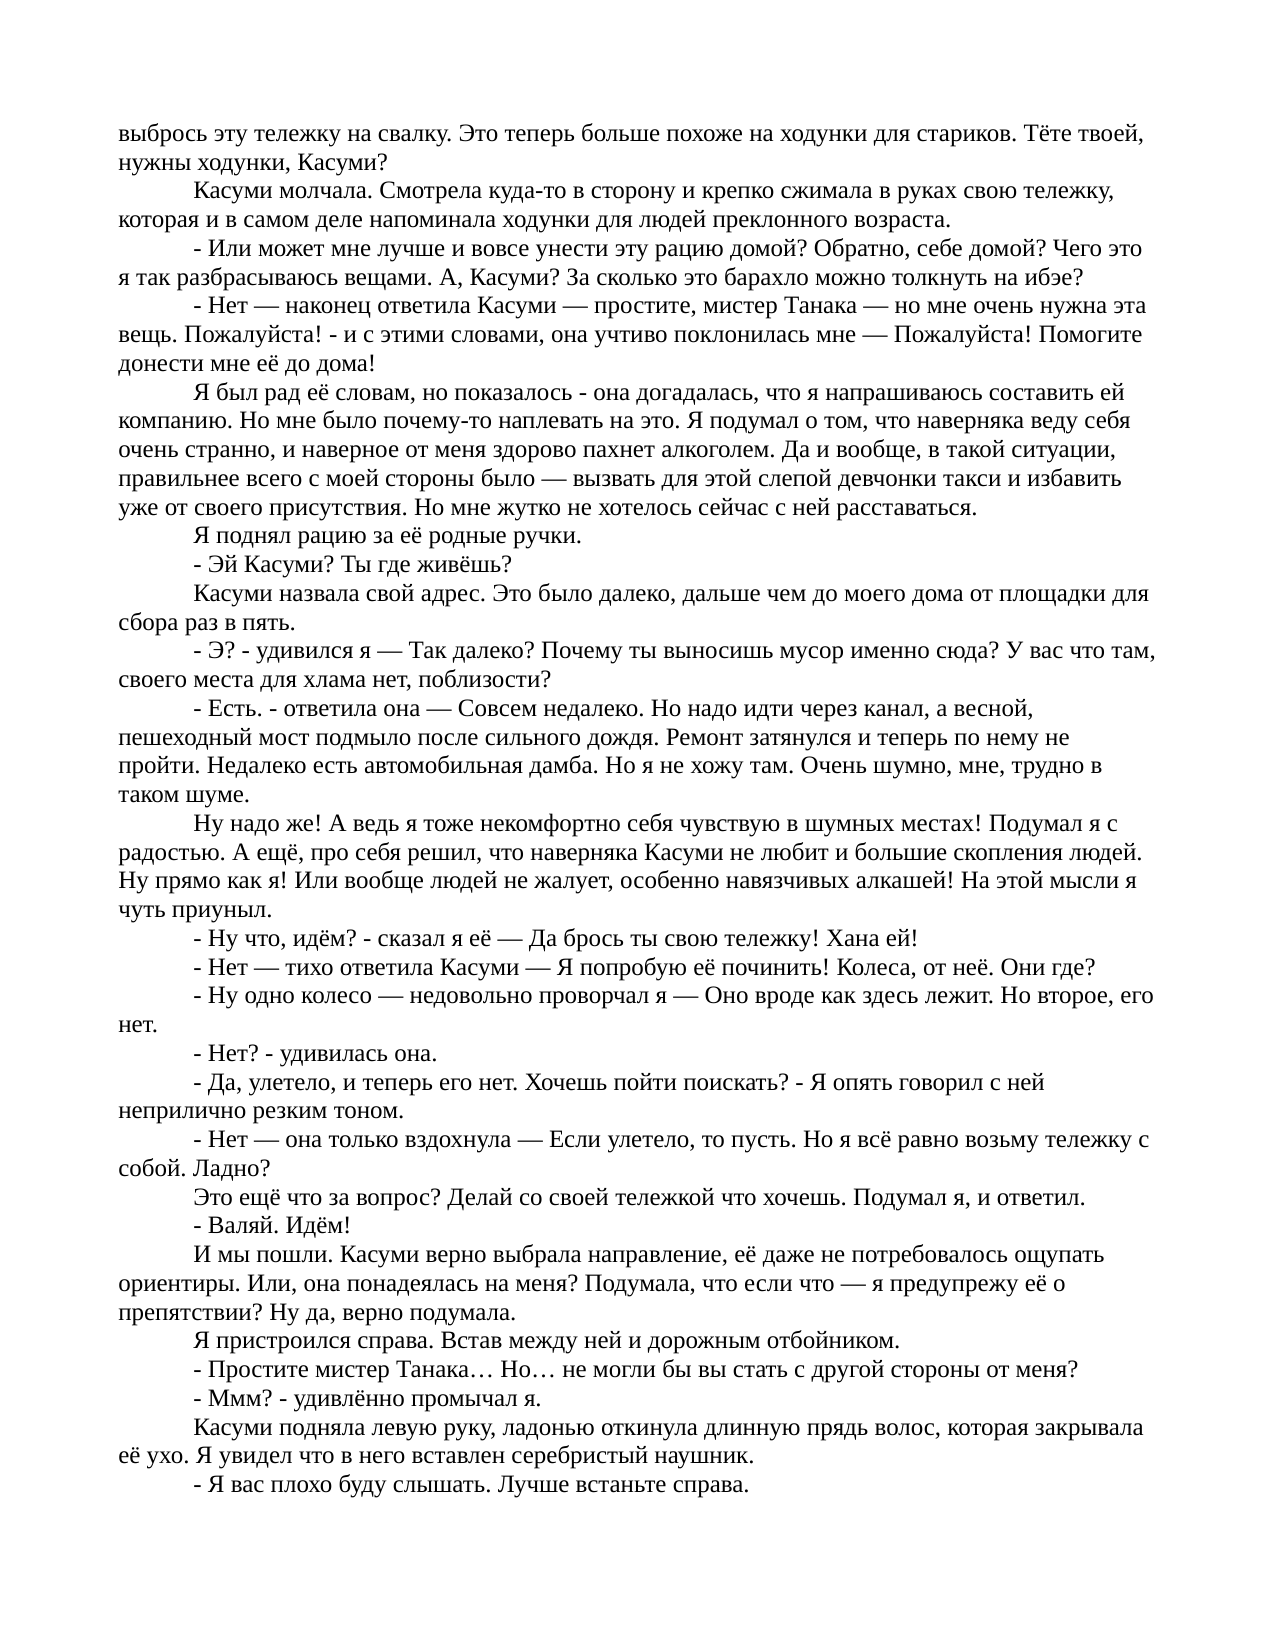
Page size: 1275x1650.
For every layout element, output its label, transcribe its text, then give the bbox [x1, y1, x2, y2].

text - Ну что, идём? - сказал я её — Да брось ты свою тележку! Хана ей! [118, 923, 1157, 952]
text - Э? - удивился я — Так далеко? Почему ты выносишь мусор именно сюда? У вас что там, своего места для хлама нет, поблизости? [118, 636, 1157, 693]
text - Я вас плохо буду слышать. Лучше встаньте справа. [118, 1469, 1157, 1498]
text Это ещё что за вопрос? Делай со своей тележкой что хочешь. Подумал я, и ответил. [118, 1182, 1157, 1211]
text - Эй Касуми? Ты где живёшь? [118, 549, 1157, 578]
text И мы пошли. Касуми верно выбрала направление, её даже не потребовалось ощупать ориентиры. Или, она понадеялась на меня? Подумала, что если что — я предупрежу её о препятствии? Ну да, верно подумала. [118, 1239, 1157, 1326]
text Я пристроился справа. Встав между ней и дорожным отбойником. [118, 1326, 1157, 1354]
text - Нет — наконец ответила Касуми — простите, мистер Танака — но мне очень нужна эта вещь. Пожалуйста! - и с этими словами, она учтиво поклонилась мне — Пожалуйста! Помогите донести мне её до дома! [118, 291, 1157, 377]
text - Валяй. Идём! [118, 1211, 1157, 1239]
text - Нет — она только вздохнула — Если улетело, то пусть. Но я всё равно возьму тележку с собой. Ладно? [118, 1124, 1157, 1182]
text - Простите мистер Танака… Но… не могли бы вы стать с другой стороны от меня? [118, 1354, 1157, 1383]
text выбрось эту тележку на свалку. Это теперь больше похоже на ходунки для стариков. Тёте твоей, нужны ходунки, Касуми? [118, 118, 1157, 176]
text - Ммм? - удивлённо промычал я. [118, 1383, 1157, 1412]
text - Нет? - удивилась она. [118, 1038, 1157, 1067]
text - Нет — тихо ответила Касуми — Я попробую её починить! Колеса, от неё. Они где? [118, 952, 1157, 981]
text Касуми молчала. Смотрела куда-то в сторону и крепко сжимала в руках свою тележку, которая и в самом деле напоминала ходунки для людей преклонного возраста. [118, 176, 1157, 233]
text Я поднял рацию за её родные ручки. [118, 521, 1157, 549]
text - Есть. - ответила она — Совсем недалеко. Но надо идти через канал, а весной, пешеходный мост подмыло после сильного дождя. Ремонт затянулся и теперь по нему не пройти. Недалеко есть автомобильная дамба. Но я не хожу там. Очень шумно, мне, трудно в таком шуме. [118, 693, 1157, 808]
text Я был рад её словам, но показалось - она догадалась, что я напрашиваюсь составить ей компанию. Но мне было почему-то наплевать на это. Я подумал о том, что наверняка веду себя очень странно, и наверное от меня здорово пахнет алкоголем. Да и вообще, в такой ситуации, правильнее всего с моей стороны было — вызвать для этой слепой девчонки такси и избавить уже от своего присутствия. Но мне жутко не хотелось сейчас с ней расставаться. [118, 377, 1157, 521]
text Касуми подняла левую руку, ладонью откинула длинную прядь волос, которая закрывала её ухо. Я увидел что в него вставлен серебристый наушник. [118, 1412, 1157, 1469]
text Касуми назвала свой адрес. Это было далеко, дальше чем до моего дома от площадки для сбора раз в пять. [118, 578, 1157, 636]
text - Ну одно колесо — недовольно проворчал я — Оно вроде как здесь лежит. Но второе, его нет. [118, 981, 1157, 1038]
text Ну надо же! А ведь я тоже некомфортно себя чувствую в шумных местах! Подумал я с радостью. А ещё, про себя решил, что наверняка Касуми не любит и большие скопления людей. Ну прямо как я! Или вообще людей не жалует, особенно навязчивых алкашей! На этой мысли я чуть приуныл. [118, 808, 1157, 923]
text - Да, улетело, и теперь его нет. Хочешь пойти поискать? - Я опять говорил с ней неприлично резким тоном. [118, 1067, 1157, 1124]
text - Или может мне лучше и вовсе унести эту рацию домой? Обратно, себе домой? Чего это я так разбрасываюсь вещами. А, Касуми? За сколько это барахло можно толкнуть на ибэе? [118, 233, 1157, 291]
